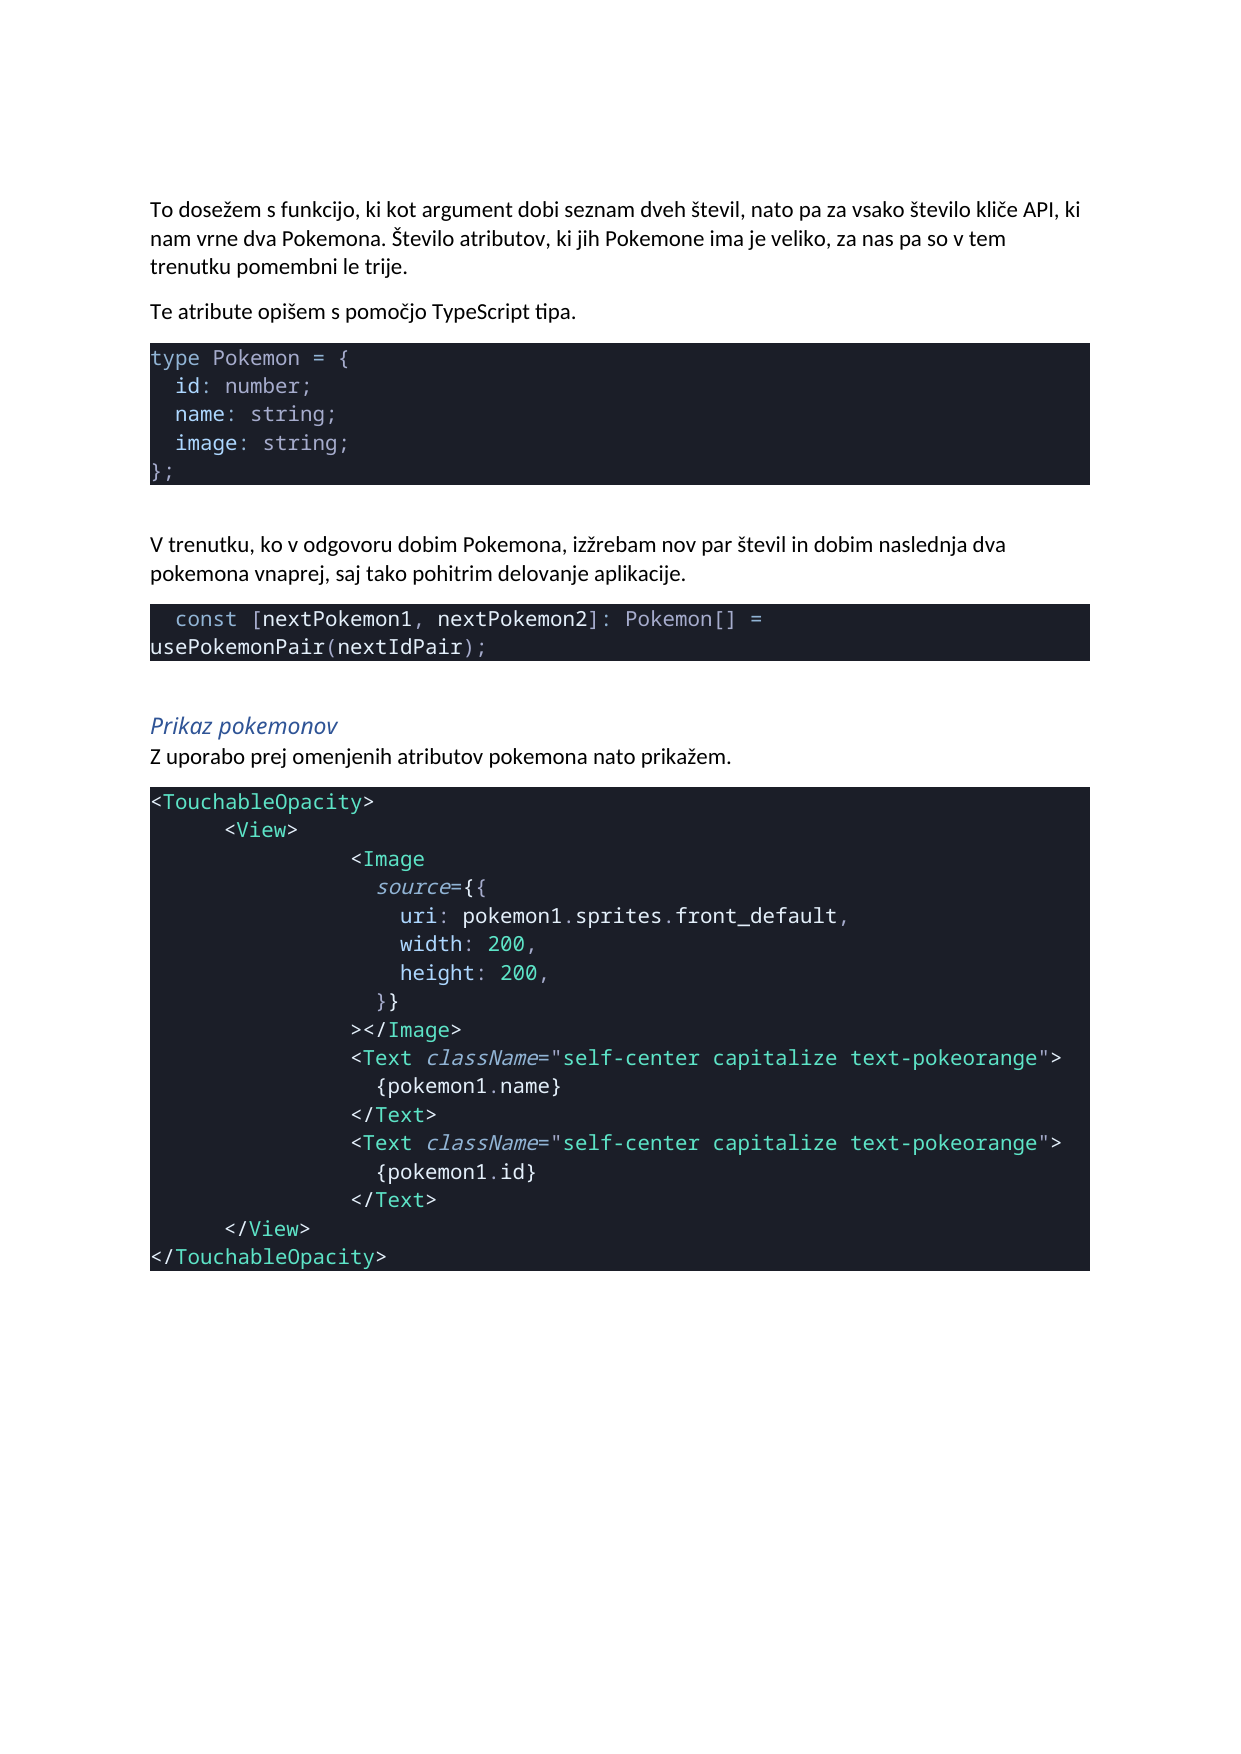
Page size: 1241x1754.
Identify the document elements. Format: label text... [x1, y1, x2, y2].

text uri: pokemon1.sprites.front_default, [150, 901, 1090, 929]
text height: 200, [150, 958, 1090, 986]
text <Text className="self-center capitalize text-pokeorange"> [150, 1043, 1090, 1072]
text id: number; [150, 371, 1090, 399]
text width: 200, [150, 929, 1090, 958]
text Te atribute opišem s pomočjo TypeScript tipa. [150, 297, 1090, 326]
text </Text> [150, 1185, 1090, 1214]
text {pokemon1.id} [150, 1157, 1090, 1185]
text <Text className="self-center capitalize text-pokeorange"> [150, 1128, 1090, 1157]
text </TouchableOpacity> [150, 1242, 1090, 1271]
text source={{ [150, 872, 1090, 901]
text name: string; [150, 399, 1090, 428]
text V trenutku, ko v odgovoru dobim Pokemona, izžrebam nov par števil in dobim naslednja dva pokemona vnaprej, saj tako pohitrim delovanje aplikacije. [150, 530, 1090, 587]
text </Text> [150, 1100, 1090, 1128]
text type Pokemon = { [150, 343, 1090, 371]
text </View> [150, 1214, 1090, 1242]
text <TouchableOpacity> [150, 787, 1090, 816]
text }; [150, 456, 1090, 485]
text }} [150, 986, 1090, 1015]
subtitle Prikaz pokemonov [150, 710, 1090, 741]
text Z uporabo prej omenjenih atributov pokemona nato prikažem. [150, 742, 1090, 770]
text const [nextPokemon1, nextPokemon2]: Pokemon[] = usePokemonPair(nextIdPair); [150, 604, 1090, 661]
text image: string; [150, 428, 1090, 456]
text To dosežem s funkcijo, ki kot argument dobi seznam dveh števil, nato pa za vsako število kliče API, ki nam vrne dva Pokemona. Število atributov, ki jih Pokemone ima je veliko, za nas pa so v tem trenutku pomembni le trije. [150, 195, 1090, 280]
text <View> [150, 816, 1090, 844]
text {pokemon1.name} [150, 1072, 1090, 1100]
text ></Image> [150, 1015, 1090, 1043]
text <Image [150, 844, 1090, 872]
